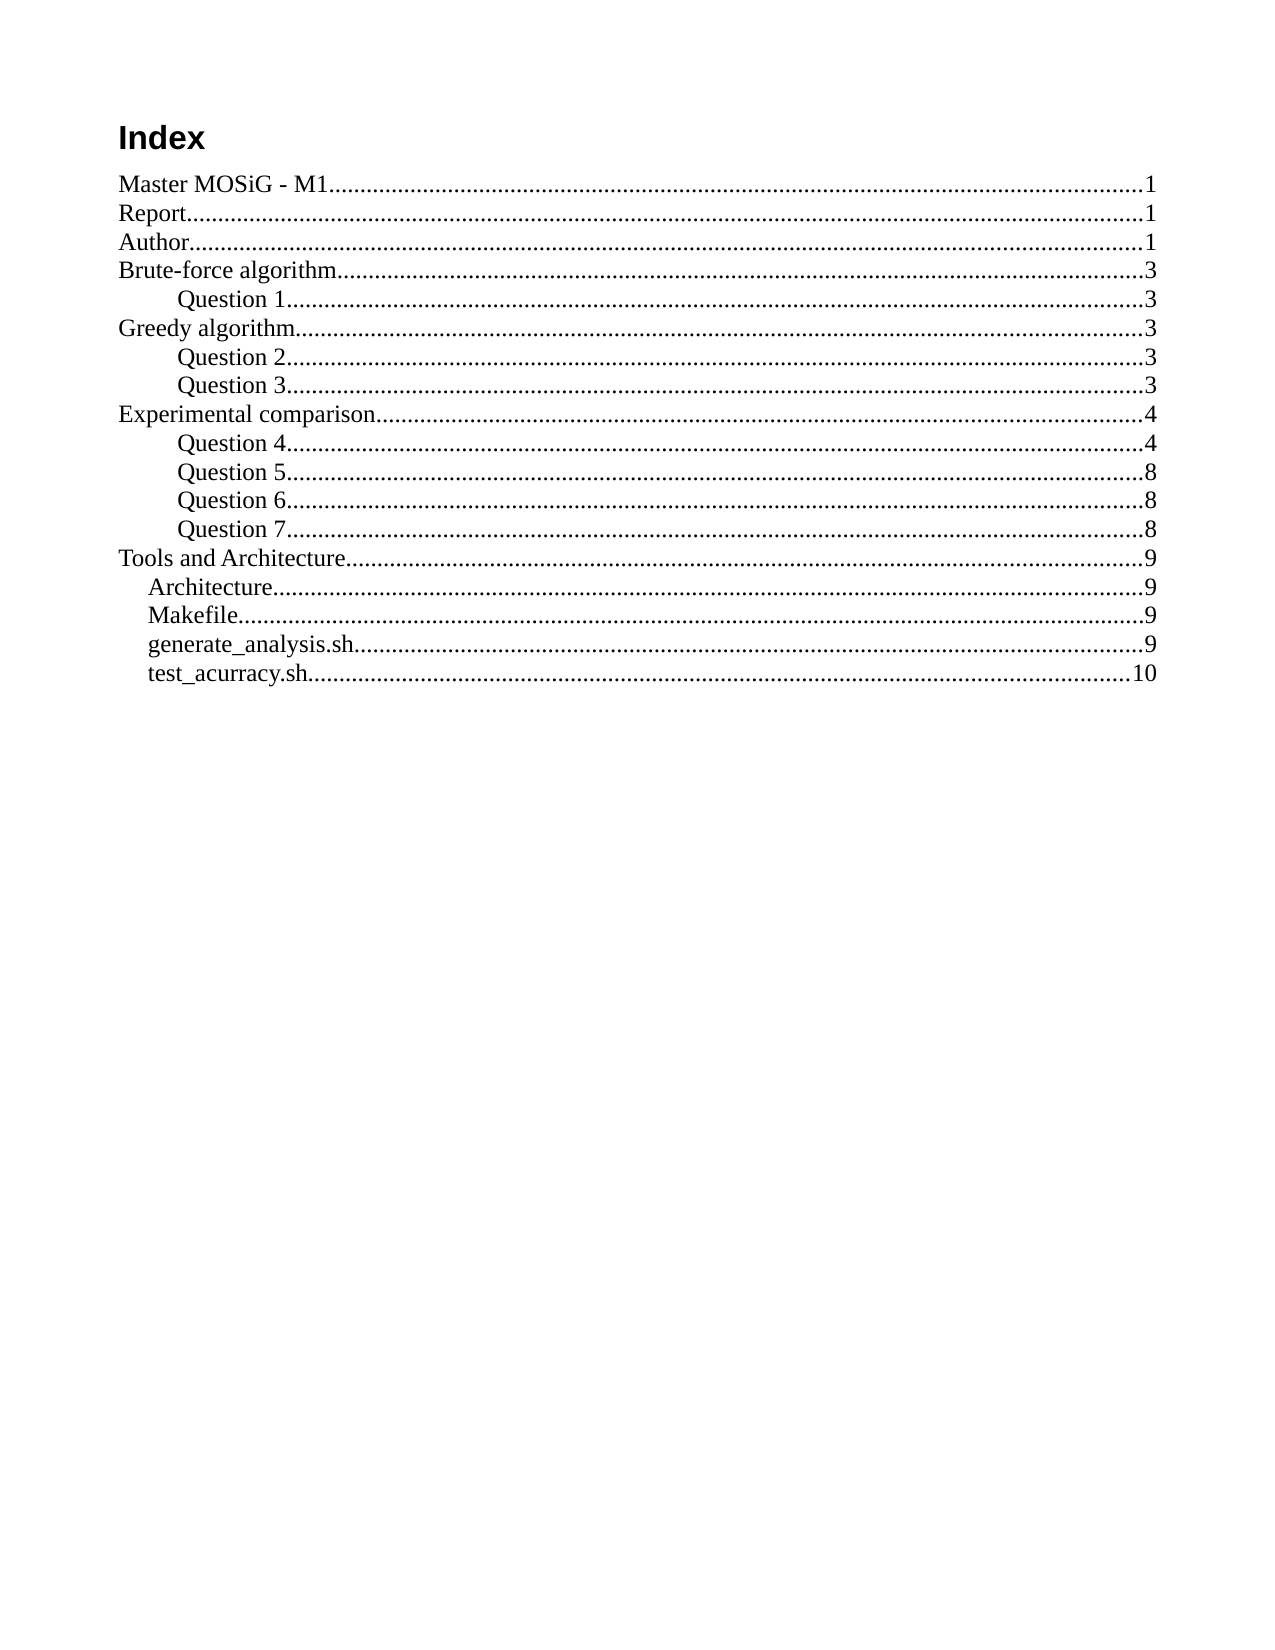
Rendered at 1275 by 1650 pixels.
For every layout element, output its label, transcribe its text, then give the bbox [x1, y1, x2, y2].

text Brute-force algorithm 3 [118, 255, 1157, 284]
text Author 1 [118, 227, 1157, 255]
text generate_analysis.sh 9 [148, 629, 1157, 658]
text Question 4 4 [177, 428, 1157, 457]
text Report 1 [118, 198, 1157, 227]
text Question 1 3 [177, 284, 1157, 313]
text Question 2 3 [177, 342, 1157, 370]
text Architecture 9 [148, 572, 1157, 600]
text Makefile 9 [148, 600, 1157, 629]
text Question 5 8 [177, 457, 1157, 485]
text Tools and Architecture 9 [118, 543, 1157, 572]
text Greedy algorithm 3 [118, 313, 1157, 342]
text Experimental comparison 4 [118, 399, 1157, 428]
text Question 3 3 [177, 370, 1157, 399]
text Master MOSiG - M1 1 [118, 169, 1157, 198]
text test_acurracy.sh 10 [148, 658, 1157, 687]
text Question 7 8 [177, 514, 1157, 543]
text Question 6 8 [177, 485, 1157, 514]
subtitle Index [118, 118, 1157, 157]
